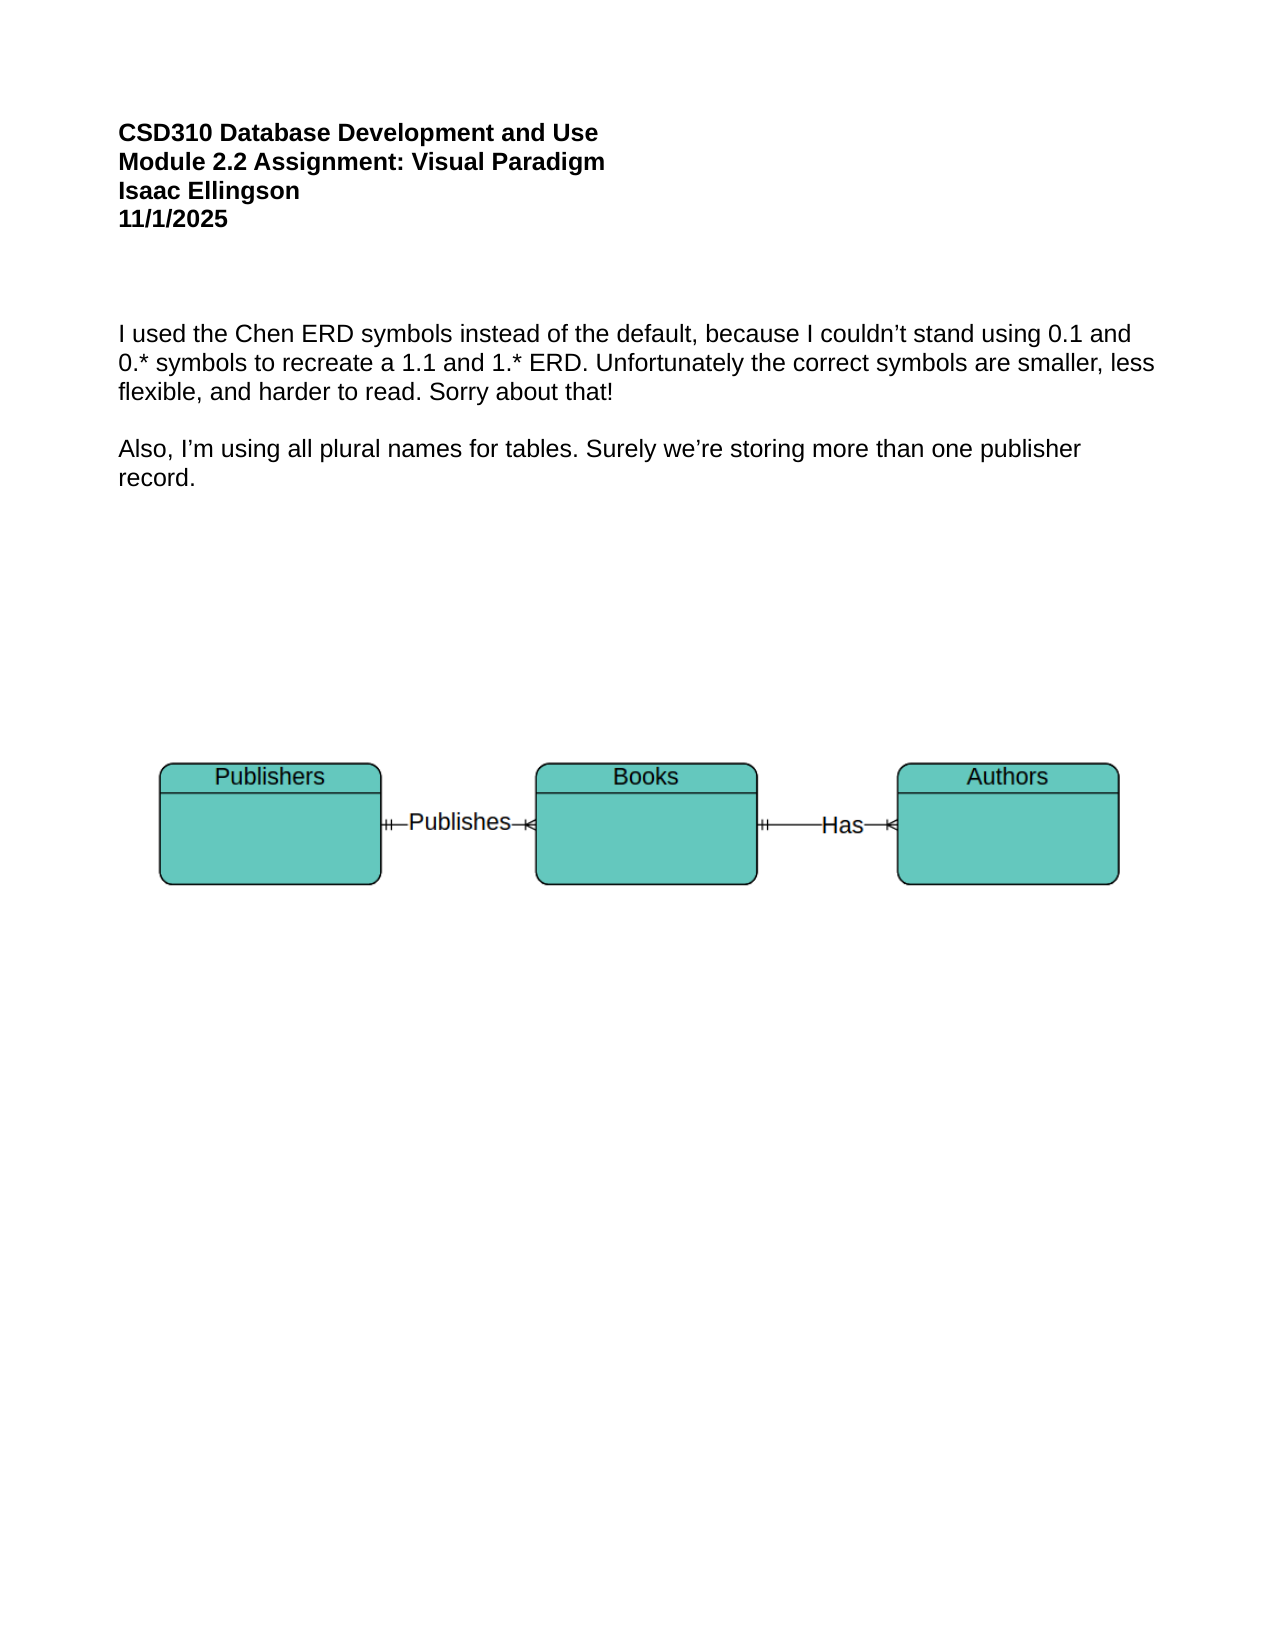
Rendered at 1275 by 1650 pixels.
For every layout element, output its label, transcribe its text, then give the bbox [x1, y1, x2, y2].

text CSD310 Database Development and Use [118, 118, 1157, 147]
picture [128, 727, 1167, 924]
text I used the Chen ERD symbols instead of the default, because I couldn’t stand using 0.1 and 0.* symbols to recreate a 1.1 and 1.* ERD. Unfortunately the correct symbols are smaller, less flexible, and harder to read. Sorry about that! [118, 319, 1157, 406]
text Also, I’m using all plural names for tables. Surely we’re storing more than one publisher record. [118, 434, 1157, 492]
text 11/1/2025 [118, 204, 1157, 233]
text Module 2.2 Assignment: Visual Paradigm [118, 147, 1157, 176]
text Isaac Ellingson [118, 176, 1157, 204]
